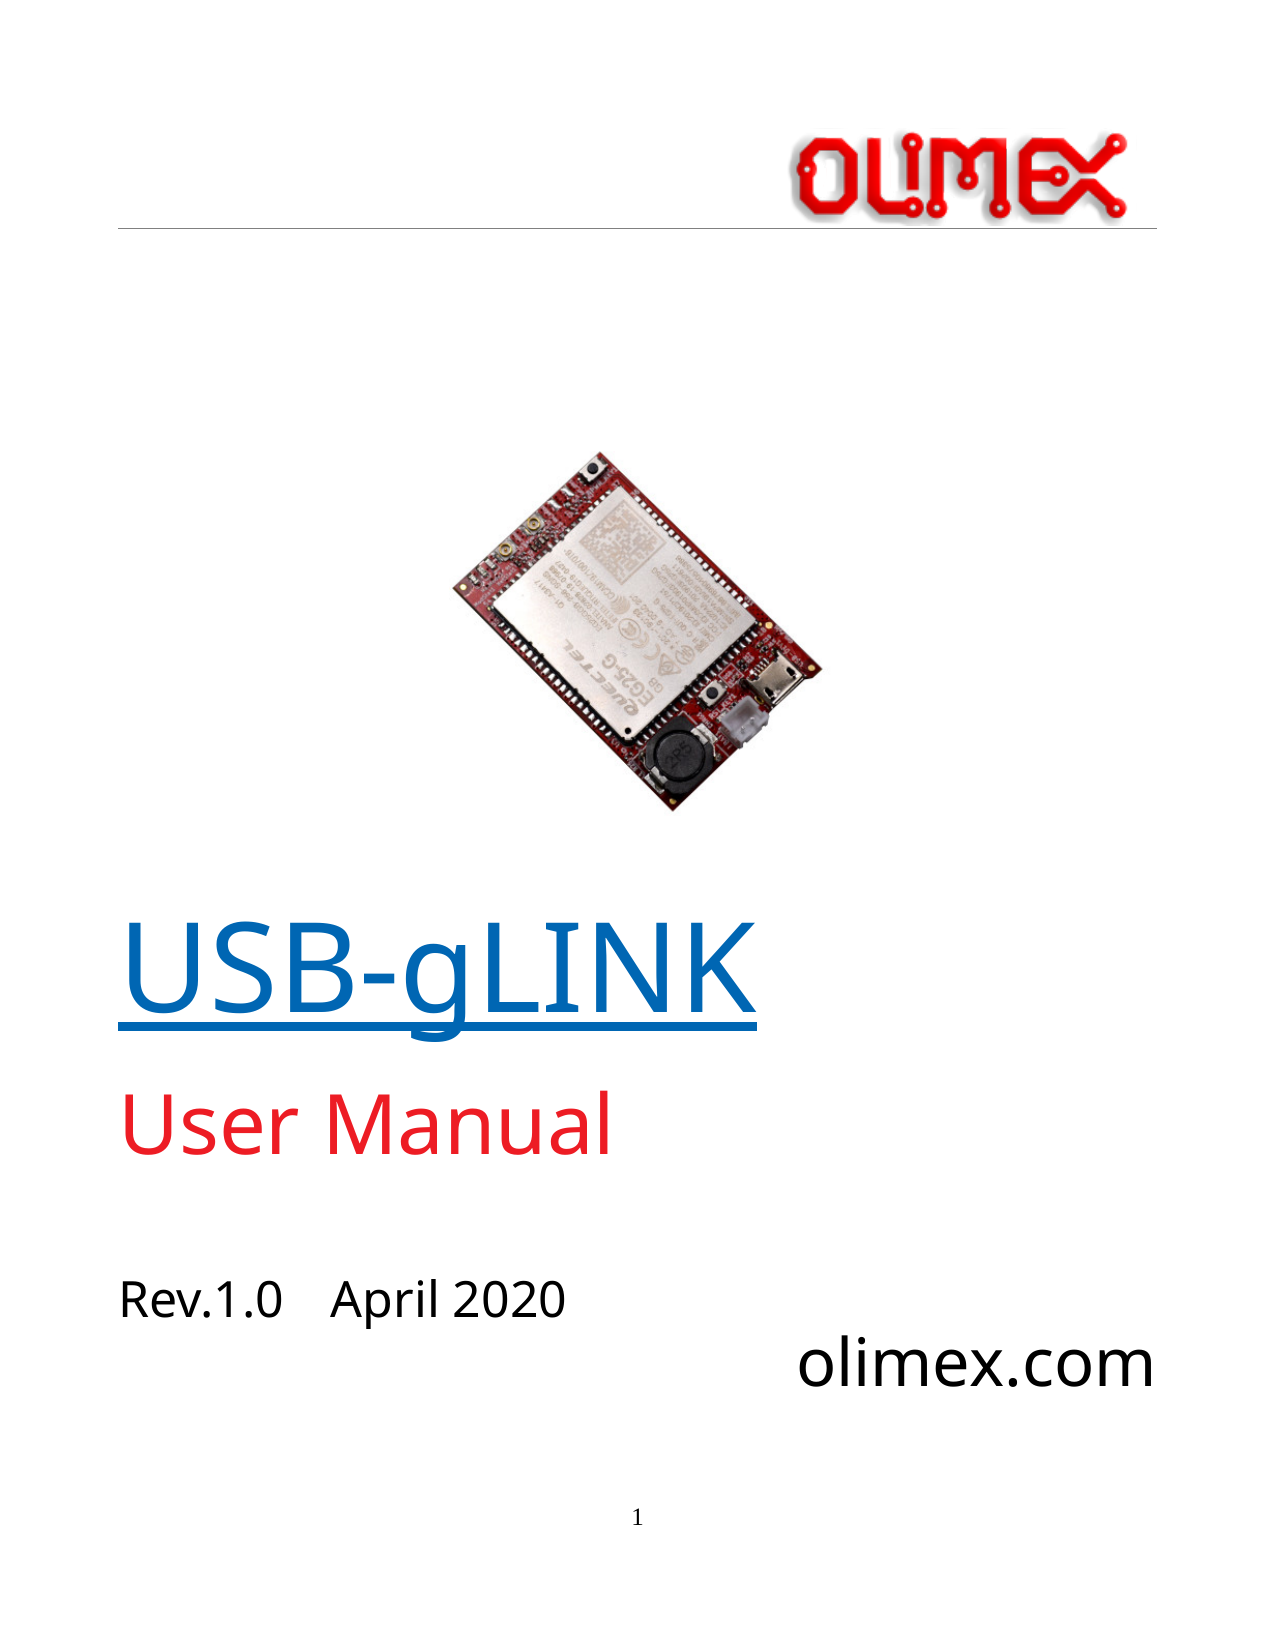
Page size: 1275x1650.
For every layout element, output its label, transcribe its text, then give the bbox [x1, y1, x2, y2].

picture [358, 352, 917, 911]
text USB-gLINK [118, 400, 1157, 1038]
text olimex.com [118, 1332, 1157, 1400]
text Rev.1.0 April 2020 [118, 1263, 1157, 1332]
text User Manual [118, 1052, 1157, 1179]
picture [775, 124, 1150, 226]
